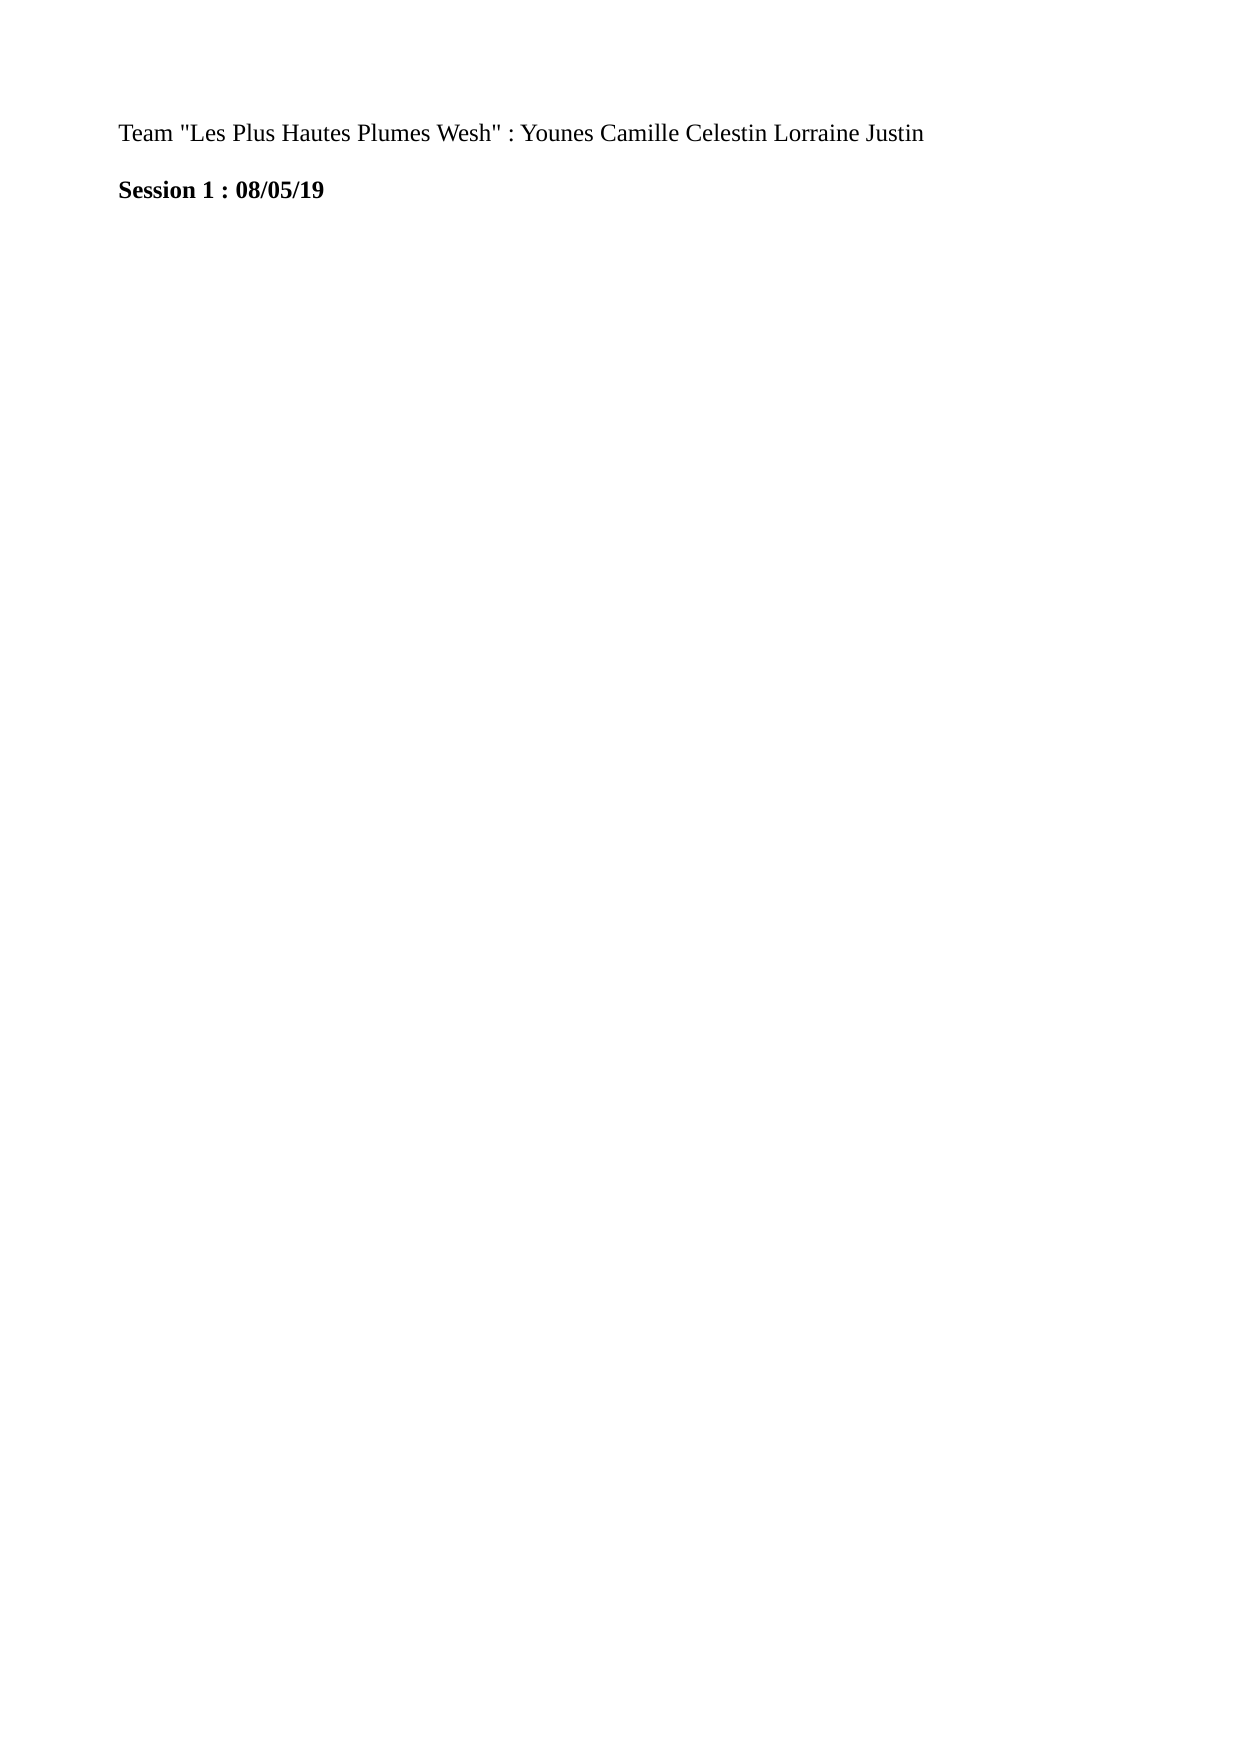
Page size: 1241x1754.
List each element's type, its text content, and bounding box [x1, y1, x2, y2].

text Team "Les Plus Hautes Plumes Wesh" : Younes Camille Celestin Lorraine Justin [118, 118, 1122, 147]
text Session 1 : 08/05/19 [118, 176, 1122, 204]
